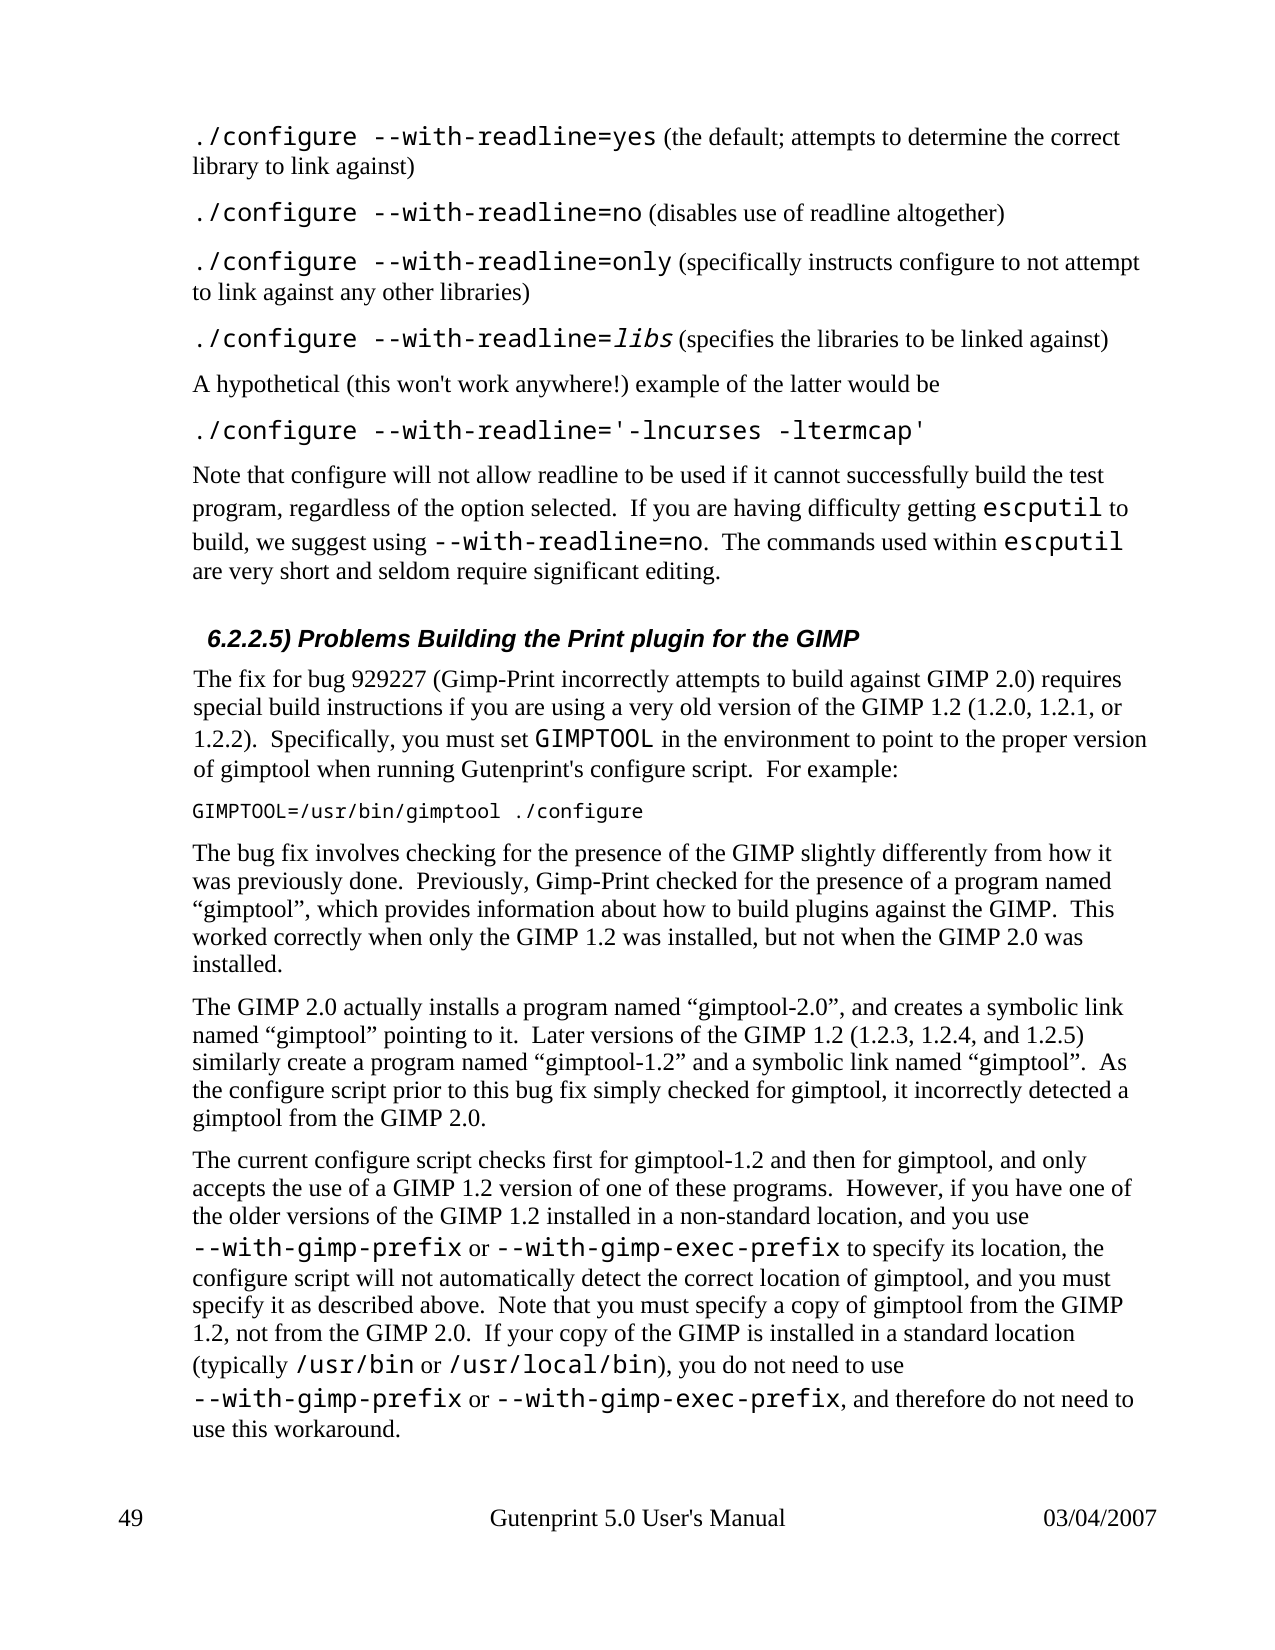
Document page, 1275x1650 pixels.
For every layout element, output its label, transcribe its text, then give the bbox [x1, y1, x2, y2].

text ./configure --with-readline=yes (the default; attempts to determine the correct library to link against) [192, 118, 1157, 180]
text ./configure --with-readline=libs (specifies the libraries to be linked against) [192, 321, 1157, 355]
text The bug fix involves checking for the presence of the GIMP slightly differently from how it was previously done. Previously, Gimp-Print checked for the presence of a program named “gimptool”, which provides information about how to build plugins against the GIMP. This worked correctly when only the GIMP 1.2 was installed, but not when the GIMP 2.0 was installed. [192, 839, 1157, 978]
text The current configure script checks first for gimptool-1.2 and then for gimptool, and only accepts the use of a GIMP 1.2 version of one of these programs. However, if you have one of the older versions of the GIMP 1.2 installed in a non-standard location, and you use ‑‑with‑gimp‑prefix or ‑‑with‑gimp‑exec‑prefix to specify its location, the configure script will not automatically detect the correct location of gimptool, and you must specify it as described above. Note that you must specify a copy of gimptool from the GIMP 1.2, not from the GIMP 2.0. If your copy of the GIMP is installed in a standard location (typically /usr/bin or /usr/local/bin), you do not need to use ‑‑with‑gimp‑prefix or ‑‑with‑gimp-exec-prefix, and therefore do not need to use this workaround. [192, 1147, 1157, 1443]
text GIMPTOOL=/usr/bin/gimptool ./configure [192, 797, 1157, 824]
subtitle Problems Building the Print plugin for the GIMP [207, 625, 1157, 653]
text The GIMP 2.0 actually installs a program named “gimptool-2.0”, and creates a symbolic link named “gimptool” pointing to it. Later versions of the GIMP 1.2 (1.2.3, 1.2.4, and 1.2.5) similarly create a program named “gimptool-1.2” and a symbolic link named “gimptool”. As the configure script prior to this bug fix simply checked for gimptool, it incorrectly detected a gimptool from the GIMP 2.0. [192, 993, 1157, 1132]
text ./configure --with-readline='-lncurses -ltermcap' [192, 412, 1157, 447]
text ./configure --with-readline=only (specifically instructs configure to not attempt to link against any other libraries) [192, 244, 1157, 306]
text Note that configure will not allow readline to be used if it cannot successfully build the test program, regardless of the option selected. If you are having difficulty getting escputil to build, we suggest using --with-readline=no. The commands used within escputil are very short and seldom require significant editing. [192, 462, 1157, 585]
list The fix for bug 929227 (Gimp-Print incorrectly attempts to build against GIMP 2.0) requires special build instructions if you are using a very old version of the GIMP 1.2 (1.2.0, 1.2.1, or 1.2.2). Specifically, you must set GIMPTOOL in the environment to point to the proper version of gimptool when running Gutenprint's configure script. For example: [156, 665, 1157, 782]
text ./configure --with-readline=no (disables use of readline altogether) [192, 195, 1157, 229]
text A hypothetical (this won't work anywhere!) example of the latter would be [192, 370, 1157, 397]
